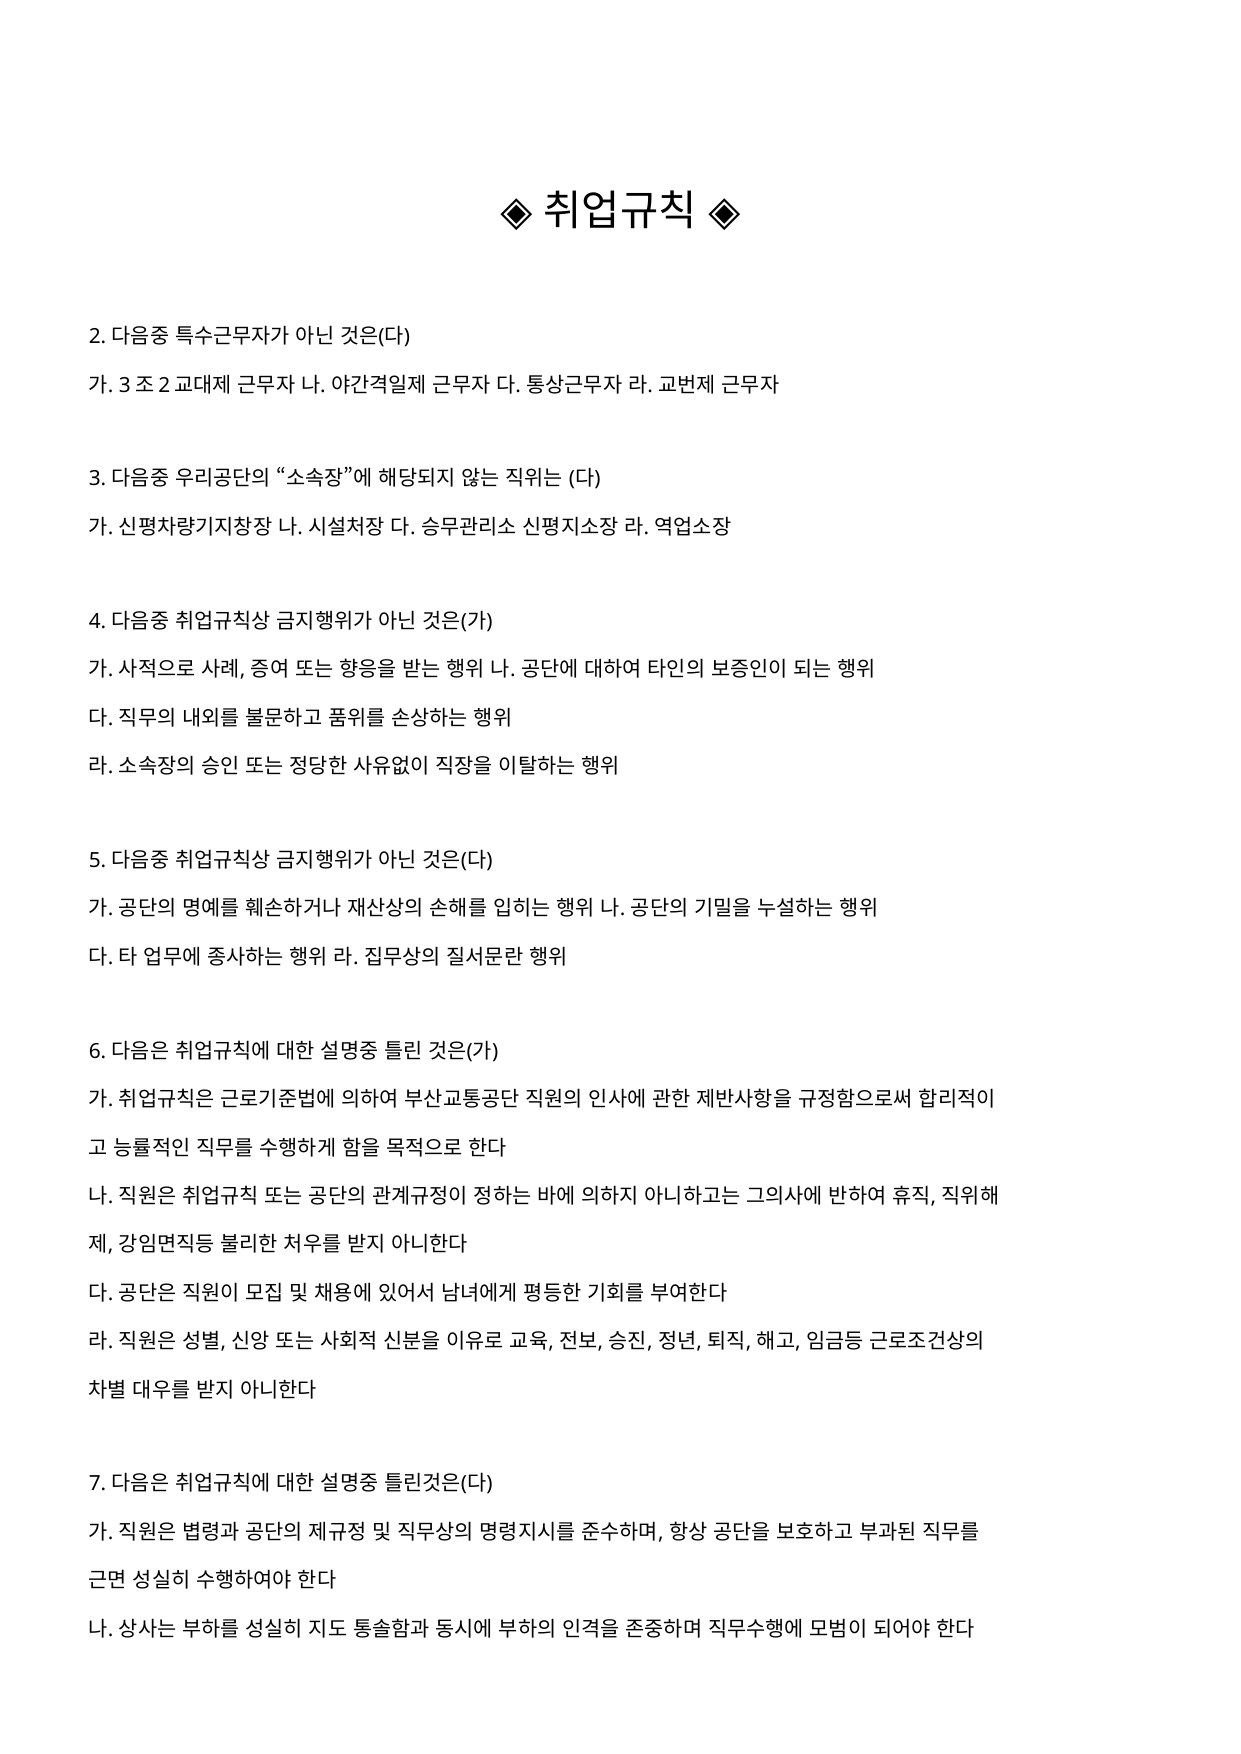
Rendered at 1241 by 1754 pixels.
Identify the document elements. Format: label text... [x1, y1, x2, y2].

text 다. 공단은 직원이 모집 및 채용에 있어서 남녀에게 평등한 기회를 부여한다 [88, 1276, 1152, 1306]
text 근면 성실히 수행하여야 한다 [88, 1563, 1152, 1594]
text 차별 대우를 받지 아니한다 [88, 1373, 1152, 1403]
text 고 능률적인 직무를 수행하게 함을 목적으로 한다 [88, 1131, 1152, 1161]
text 다. 직무의 내외를 불문하고 품위를 손상하는 행위 [88, 701, 1152, 731]
text 다. 타 업무에 종사하는 행위 라. 집무상의 질서문란 행위 [88, 940, 1152, 970]
text 라. 소속장의 승인 또는 정당한 사유없이 직장을 이탈하는 행위 [88, 749, 1152, 779]
text 가. 3조2교대제 근무자 나. 야간격일제 근무자 다. 통상근무자 라. 교번제 근무자 [88, 368, 1152, 398]
text 가. 취업규칙은 근로기준법에 의하여 부산교통공단 직원의 인사에 관한 제반사항을 규정함으로써 합리적이 [88, 1082, 1152, 1113]
text 7. 다음은 취업규칙에 대한 설명중 틀린것은(다) [88, 1467, 1152, 1497]
text 라. 직원은 성별, 신앙 또는 사회적 신분을 이유로 교육, 전보, 승진, 정년, 퇴직, 해고, 임금등 근로조건상의 [88, 1324, 1152, 1355]
text 6. 다음은 취업규칙에 대한 설명중 틀린 것은(가) [88, 1034, 1152, 1064]
text 가. 사적으로 사례, 증여 또는 향응을 받는 행위 나. 공단에 대하여 타인의 보증인이 되는 행위 [88, 652, 1152, 683]
text ◈ 취업규칙 ◈ [88, 177, 1152, 238]
text 4. 다음중 취업규칙상 금지행위가 아닌 것은(가) [88, 604, 1152, 634]
text 5. 다음중 취업규칙상 금지행위가 아닌 것은(다) [88, 843, 1152, 873]
text 가. 공단의 명예를 훼손하거나 재산상의 손해를 입히는 행위 나. 공단의 기밀을 누설하는 행위 [88, 892, 1152, 922]
text 나. 직원은 취업규칙 또는 공단의 관계규정이 정하는 바에 의하지 아니하고는 그의사에 반하여 휴직, 직위해 [88, 1179, 1152, 1209]
text 나. 상사는 부하를 성실히 지도 통솔함과 동시에 부하의 인격을 존중하며 직무수행에 모범이 되어야 한다 [88, 1612, 1152, 1642]
text 가. 직원은 볍령과 공단의 제규정 및 직무상의 명령지시를 준수하며, 항상 공단을 보호하고 부과된 직무를 [88, 1515, 1152, 1545]
text 2. 다음중 특수근무자가 아닌 것은(다) [88, 319, 1152, 350]
text 가. 신평차량기지창장 나. 시설처장 다. 승무관리소 신평지소장 라. 역업소장 [88, 510, 1152, 540]
text 3. 다음중 우리공단의 “소속장”에 해당되지 않는 직위는 (다) [88, 462, 1152, 492]
text 제, 강임면직등 불리한 처우를 받지 아니한다 [88, 1227, 1152, 1258]
